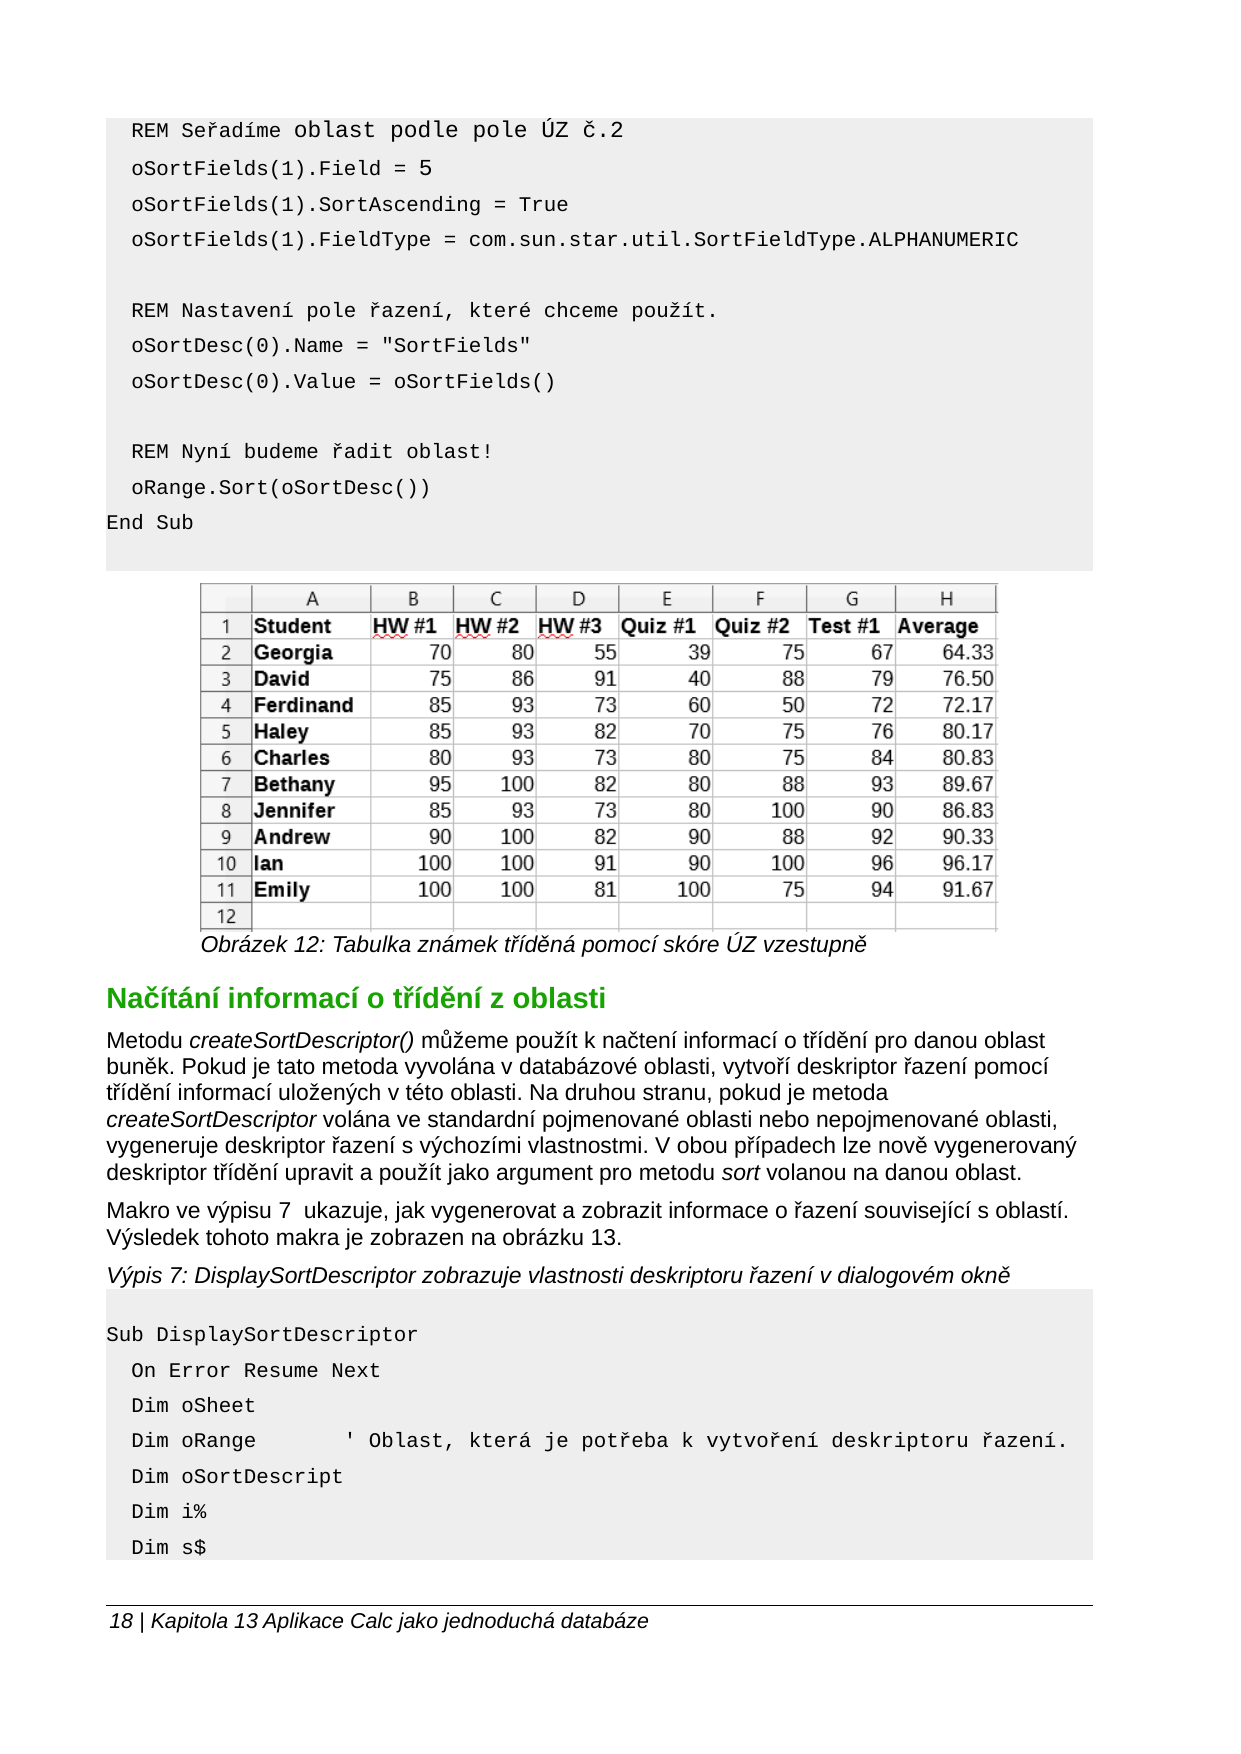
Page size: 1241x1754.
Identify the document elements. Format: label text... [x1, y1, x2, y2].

text Dim i% [106, 1501, 1093, 1525]
text oSortDesc(0).Name = "SortFields" [106, 335, 1093, 359]
text Sub DisplaySortDescriptor [106, 1324, 1093, 1348]
text oSortFields(1).SortAscending = True [106, 193, 1093, 217]
text Metodu createSortDescriptor() můžeme použít k načtení informací o třídění pro danou oblast buněk. Pokud je tato metoda vyvolána v databázové oblasti, vytvoří deskriptor řazení pomocí třídění informací uložených v této oblasti. Na druhou stranu, pokud je metoda createSortDescriptor volána ve standardní pojmenované oblasti nebo nepojmenované oblasti, vygeneruje deskriptor řazení s výchozími vlastnostmi. V obou případech lze nově vygenerovaný deskriptor třídění upravit a použít jako argument pro metodu sort volanou na danou oblast. [106, 1027, 1093, 1185]
text REM Seřadíme oblast podle pole ÚZ č.2 [106, 118, 1093, 144]
text Dim oSortDescript [106, 1466, 1093, 1489]
text oSortDesc(0).Value = oSortFields() [106, 371, 1093, 394]
text oSortFields(1).FieldType = com.sun.star.util.SortFieldType.ALPHANUMERIC [106, 229, 1093, 253]
text Makro ve výpisu 7 ukazuje, jak vygenerovat a zobrazit informace o řazení související s oblastí. Výsledek tohoto makra je zobrazen na obrázku 13. [106, 1197, 1093, 1250]
text Dim oRange ' Oblast, která je potřeba k vytvoření deskriptoru řazení. [106, 1431, 1093, 1454]
text oRange.Sort(oSortDesc()) [106, 477, 1093, 501]
text Dim s$ [106, 1537, 1093, 1560]
subtitle Načítání informací o třídění z oblasti [106, 981, 1093, 1015]
text Obrázek 12: Tabulka známek tříděná pomocí skóre ÚZ vzestupně [200, 932, 998, 958]
picture [200, 583, 999, 932]
text Výpis 7: DisplaySortDescriptor zobrazuje vlastnosti deskriptoru řazení v dialogovém okně [106, 1262, 1093, 1289]
text REM Nyní budeme řadit oblast! [106, 441, 1093, 465]
text End Sub [106, 512, 1093, 536]
text REM Nastavení pole řazení, které chceme použít. [106, 300, 1093, 323]
text On Error Resume Next [106, 1360, 1093, 1383]
text oSortFields(1).Field = 5 [106, 156, 1093, 182]
text Dim oSheet [106, 1395, 1093, 1419]
